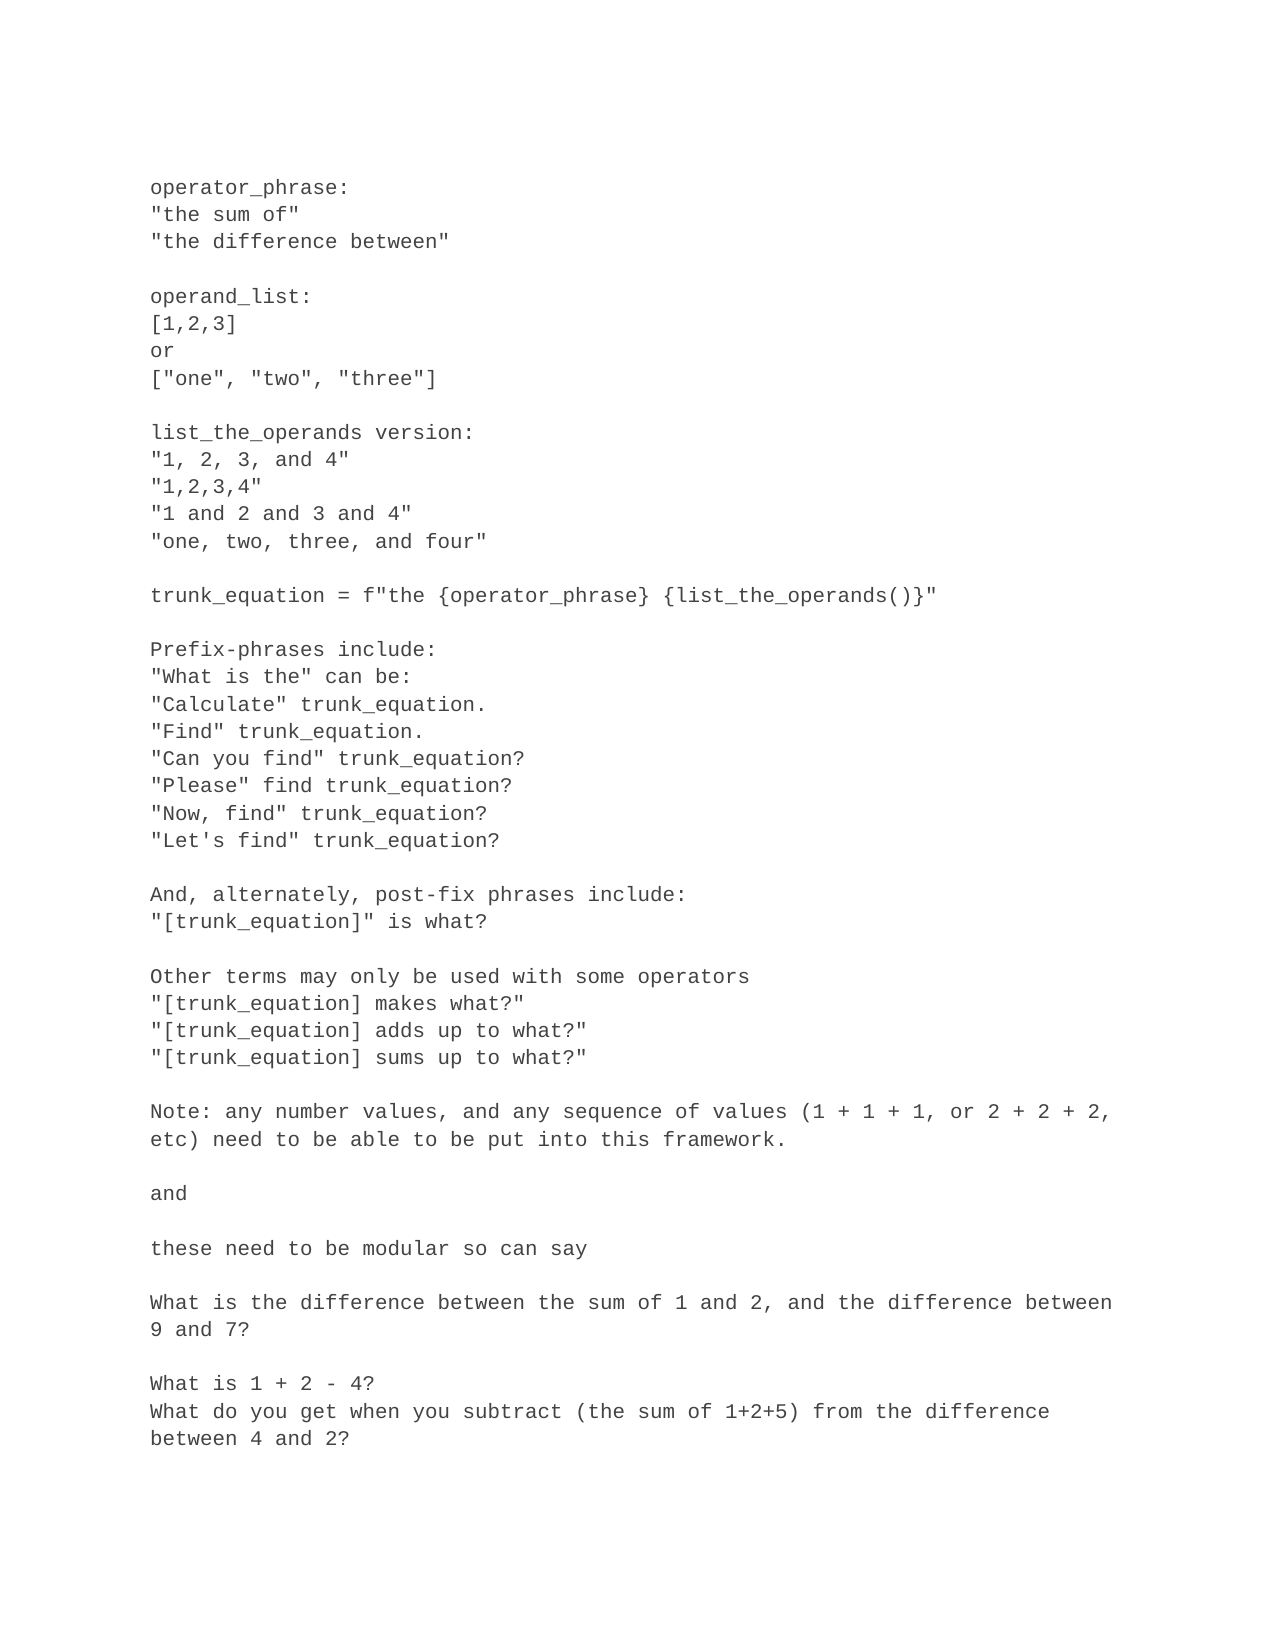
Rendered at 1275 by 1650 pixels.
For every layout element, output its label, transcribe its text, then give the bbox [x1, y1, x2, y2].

text What is the difference between the sum of 1 and 2, and the difference between 9 and 7? [150, 1292, 1125, 1343]
text And, alternately, post-fix phrases include: [150, 884, 1125, 908]
text What do you get when you subtract (the sum of 1+2+5) from the difference between 4 and 2? [150, 1401, 1125, 1451]
text "[trunk_equation] sums up to what?" [150, 1047, 1125, 1071]
text Note: any number values, and any sequence of values (1 + 1 + 1, or 2 + 2 + 2, etc) need to be able to be put into this framework. [150, 1102, 1125, 1152]
text What is 1 + 2 - 4? [150, 1373, 1125, 1397]
text these need to be modular so can say [150, 1237, 1125, 1261]
text "the sum of" [150, 204, 1125, 228]
text Other terms may only be used with some operators [150, 966, 1125, 989]
text "one, two, three, and four" [150, 531, 1125, 554]
text "Can you find" trunk_equation? [150, 748, 1125, 772]
text "[trunk_equation] adds up to what?" [150, 1020, 1125, 1044]
text "Find" trunk_equation. [150, 721, 1125, 744]
text [1,2,3] [150, 313, 1125, 337]
text or [150, 340, 1125, 364]
text operator_phrase: [150, 177, 1125, 201]
text "What is the" can be: [150, 667, 1125, 690]
text "Please" find trunk_equation? [150, 775, 1125, 799]
text "[trunk_equation] makes what?" [150, 993, 1125, 1016]
text "1, 2, 3, and 4" [150, 449, 1125, 473]
text list_the_operands version: [150, 422, 1125, 446]
text trunk_equation = f"the {operator_phrase} {list_the_operands()}" [150, 585, 1125, 609]
text "Let's find" trunk_equation? [150, 830, 1125, 853]
text "the difference between" [150, 232, 1125, 255]
text "1 and 2 and 3 and 4" [150, 503, 1125, 527]
text "Calculate" trunk_equation. [150, 694, 1125, 717]
text "Now, find" trunk_equation? [150, 802, 1125, 826]
text "1,2,3,4" [150, 476, 1125, 500]
text operand_list: [150, 286, 1125, 309]
text and [150, 1183, 1125, 1207]
text ["one", "two", "three"] [150, 367, 1125, 391]
text "[trunk_equation]" is what? [150, 911, 1125, 935]
text Prefix-phrases include: [150, 639, 1125, 663]
